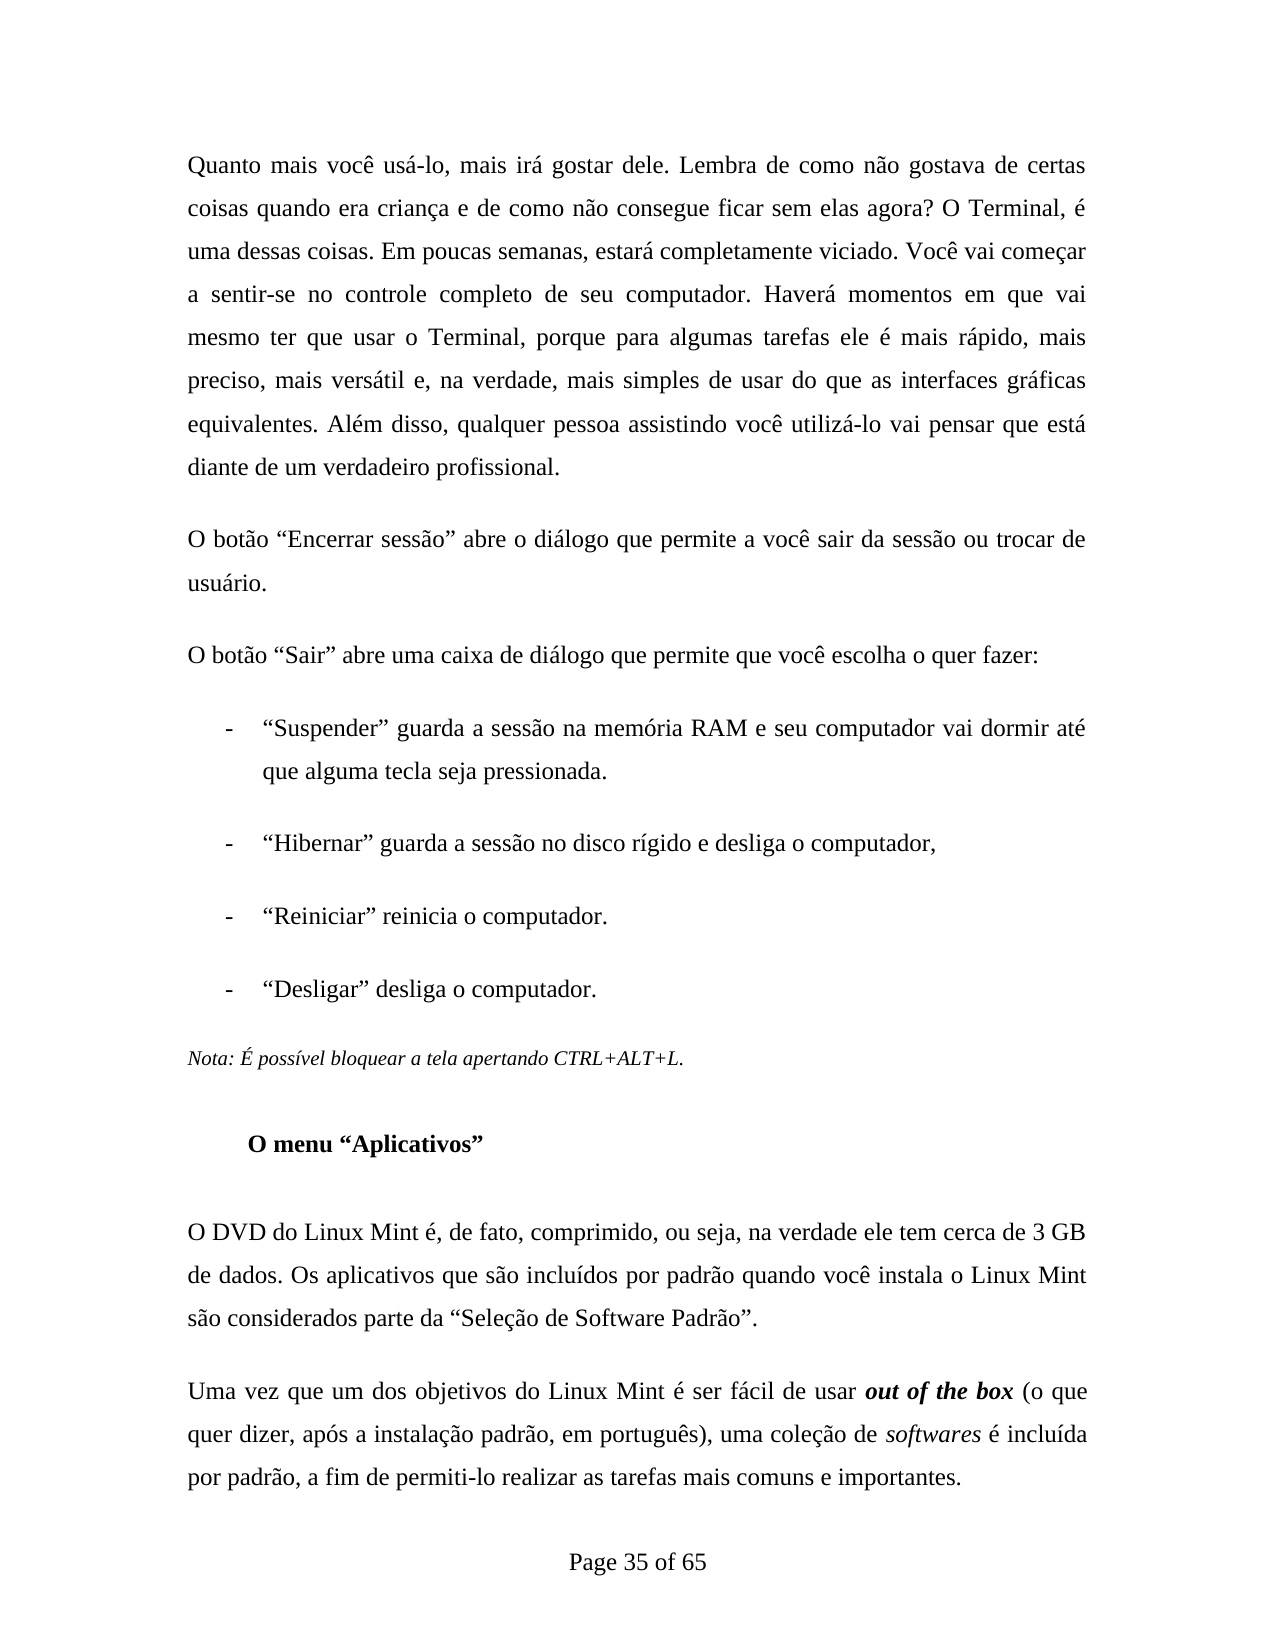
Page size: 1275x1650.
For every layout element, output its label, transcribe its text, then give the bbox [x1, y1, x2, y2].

text Nota: É possível bloquear a tela apertando CTRL+ALT+L. [187, 1046, 1087, 1070]
list “Suspender” guarda a sessão na memória RAM e seu computador vai dormir até que alguma tecla seja pressionada. [225, 713, 1087, 785]
text Uma vez que um dos objetivos do Linux Mint é ser fácil de usar out of the box (o que quer dizer, após a instalação padrão, em português), uma coleção de softwares é incluída por padrão, a fim de permiti-lo realizar as tarefas mais comuns e importantes. [187, 1376, 1087, 1491]
text Quanto mais você usá-lo, mais irá gostar dele. Lembra de como não gostava de certas coisas quando era criança e de como não consegue ficar sem elas agora? O Terminal, é uma dessas coisas. Em poucas semanas, estará completamente viciado. Você vai começar a sentir-se no controle completo de seu computador. Haverá momentos em que vai mesmo ter que usar o Terminal, porque para algumas tarefas ele é mais rápido, mais preciso, mais versátil e, na verdade, mais simples de usar do que as interfaces gráficas equivalentes. Além disso, qualquer pessoa assistindo você utilizá-lo vai pensar que está diante de um verdadeiro profissional. [187, 150, 1087, 481]
list “Desligar” desliga o computador. [225, 974, 1087, 1002]
text O botão “Sair” abre uma caixa de diálogo que permite que você escolha o quer fazer: [187, 640, 1087, 669]
subtitle O menu “Aplicativos” [187, 1129, 1087, 1158]
text O DVD do Linux Mint é, de fato, comprimido, ou seja, na verdade ele tem cerca de 3 GB de dados. Os aplicativos que são incluídos por padrão quando você instala o Linux Mint são considerados parte da “Seleção de Software Padrão”. [187, 1217, 1087, 1332]
text O botão “Encerrar sessão” abre o diálogo que permite a você sair da sessão ou trocar de usuário. [187, 524, 1087, 596]
list “Hibernar” guarda a sessão no disco rígido e desliga o computador, [225, 828, 1087, 857]
list “Reiniciar” reinicia o computador. [225, 901, 1087, 930]
